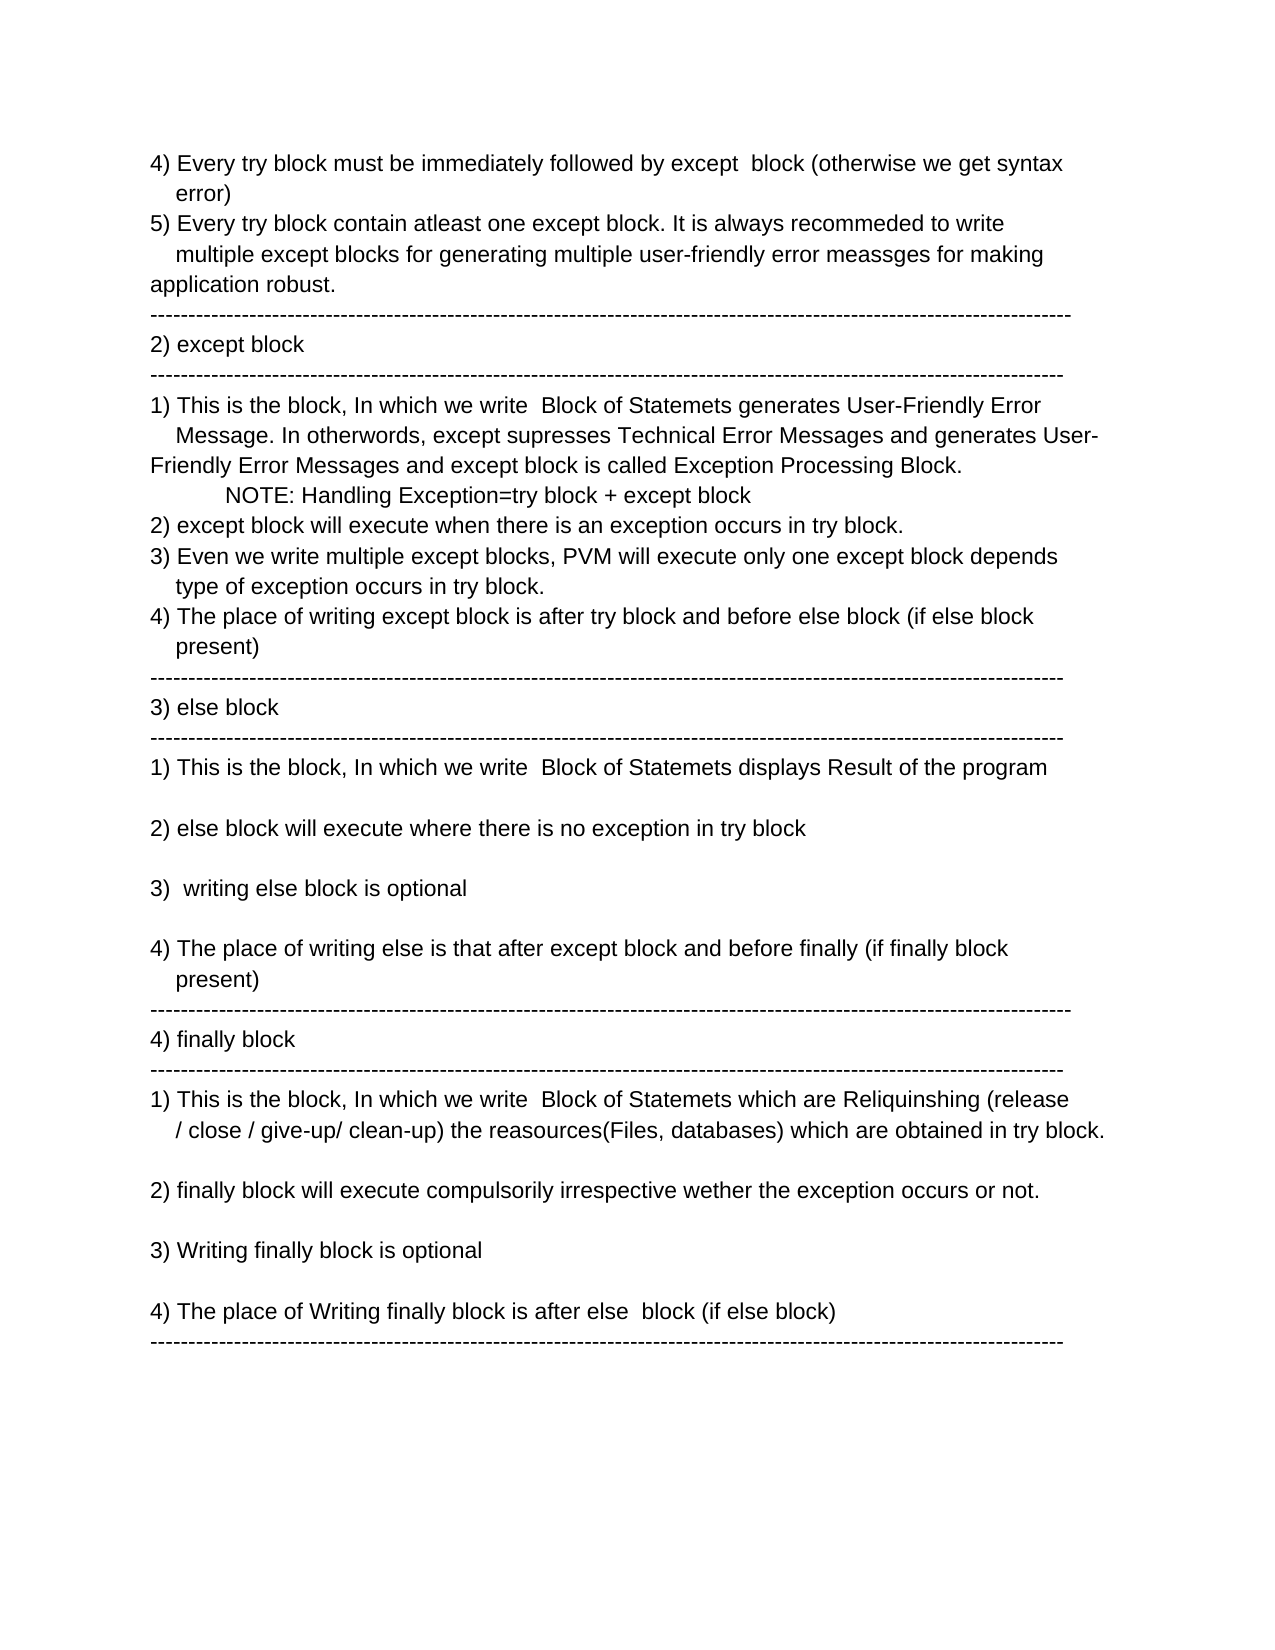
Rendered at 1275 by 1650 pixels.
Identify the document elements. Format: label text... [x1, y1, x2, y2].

text 3) else block [150, 694, 1125, 720]
text 4) Every try block must be immediately followed by except block (otherwise we get syntax [150, 150, 1125, 176]
text 1) This is the block, In which we write Block of Statemets generates User-Friendly Error [150, 392, 1125, 418]
text Message. In otherwords, except supresses Technical Error Messages and generates User-Friendly Error Messages and except block is called Exception Processing Block. [150, 422, 1125, 478]
text ------------------------------------------------------------------------------------------------------------------------- [150, 301, 1125, 327]
text 4) The place of writing else is that after except block and before finally (if finally block [150, 935, 1125, 962]
text / close / give-up/ clean-up) the reasources(Files, databases) which are obtained in try block. [150, 1117, 1125, 1143]
text 2) except block [150, 331, 1125, 358]
text 4) finally block [150, 1026, 1125, 1052]
text ------------------------------------------------------------------------------------------------------------------------ [150, 724, 1125, 750]
text 2) finally block will execute compulsorily irrespective wether the exception occurs or not. [150, 1177, 1125, 1203]
text ------------------------------------------------------------------------------------------------------------------------ [150, 663, 1125, 690]
text NOTE: Handling Exception=try block + except block [150, 482, 1125, 509]
text type of exception occurs in try block. [150, 573, 1125, 599]
text 1) This is the block, In which we write Block of Statemets displays Result of the program [150, 754, 1125, 781]
text 4) The place of Writing finally block is after else block (if else block) [150, 1298, 1125, 1324]
text ------------------------------------------------------------------------------------------------------------------------ [150, 1328, 1125, 1354]
text 4) The place of writing except block is after try block and before else block (if else block [150, 603, 1125, 629]
text 3) Even we write multiple except blocks, PVM will execute only one except block depends [150, 543, 1125, 569]
text 2) else block will execute where there is no exception in try block [150, 814, 1125, 841]
text present) [150, 966, 1125, 992]
text 3) Writing finally block is optional [150, 1237, 1125, 1264]
text multiple except blocks for generating multiple user-friendly error meassges for making application robust. [150, 241, 1125, 297]
text present) [150, 633, 1125, 660]
text ------------------------------------------------------------------------------------------------------------------------ [150, 361, 1125, 388]
text ------------------------------------------------------------------------------------------------------------------------- [150, 996, 1125, 1022]
text error) [150, 180, 1125, 207]
text 3) writing else block is optional [150, 875, 1125, 901]
text ------------------------------------------------------------------------------------------------------------------------ [150, 1056, 1125, 1083]
text 2) except block will execute when there is an exception occurs in try block. [150, 512, 1125, 539]
text 1) This is the block, In which we write Block of Statemets which are Reliquinshing (release [150, 1086, 1125, 1113]
text 5) Every try block contain atleast one except block. It is always recommeded to write [150, 210, 1125, 237]
